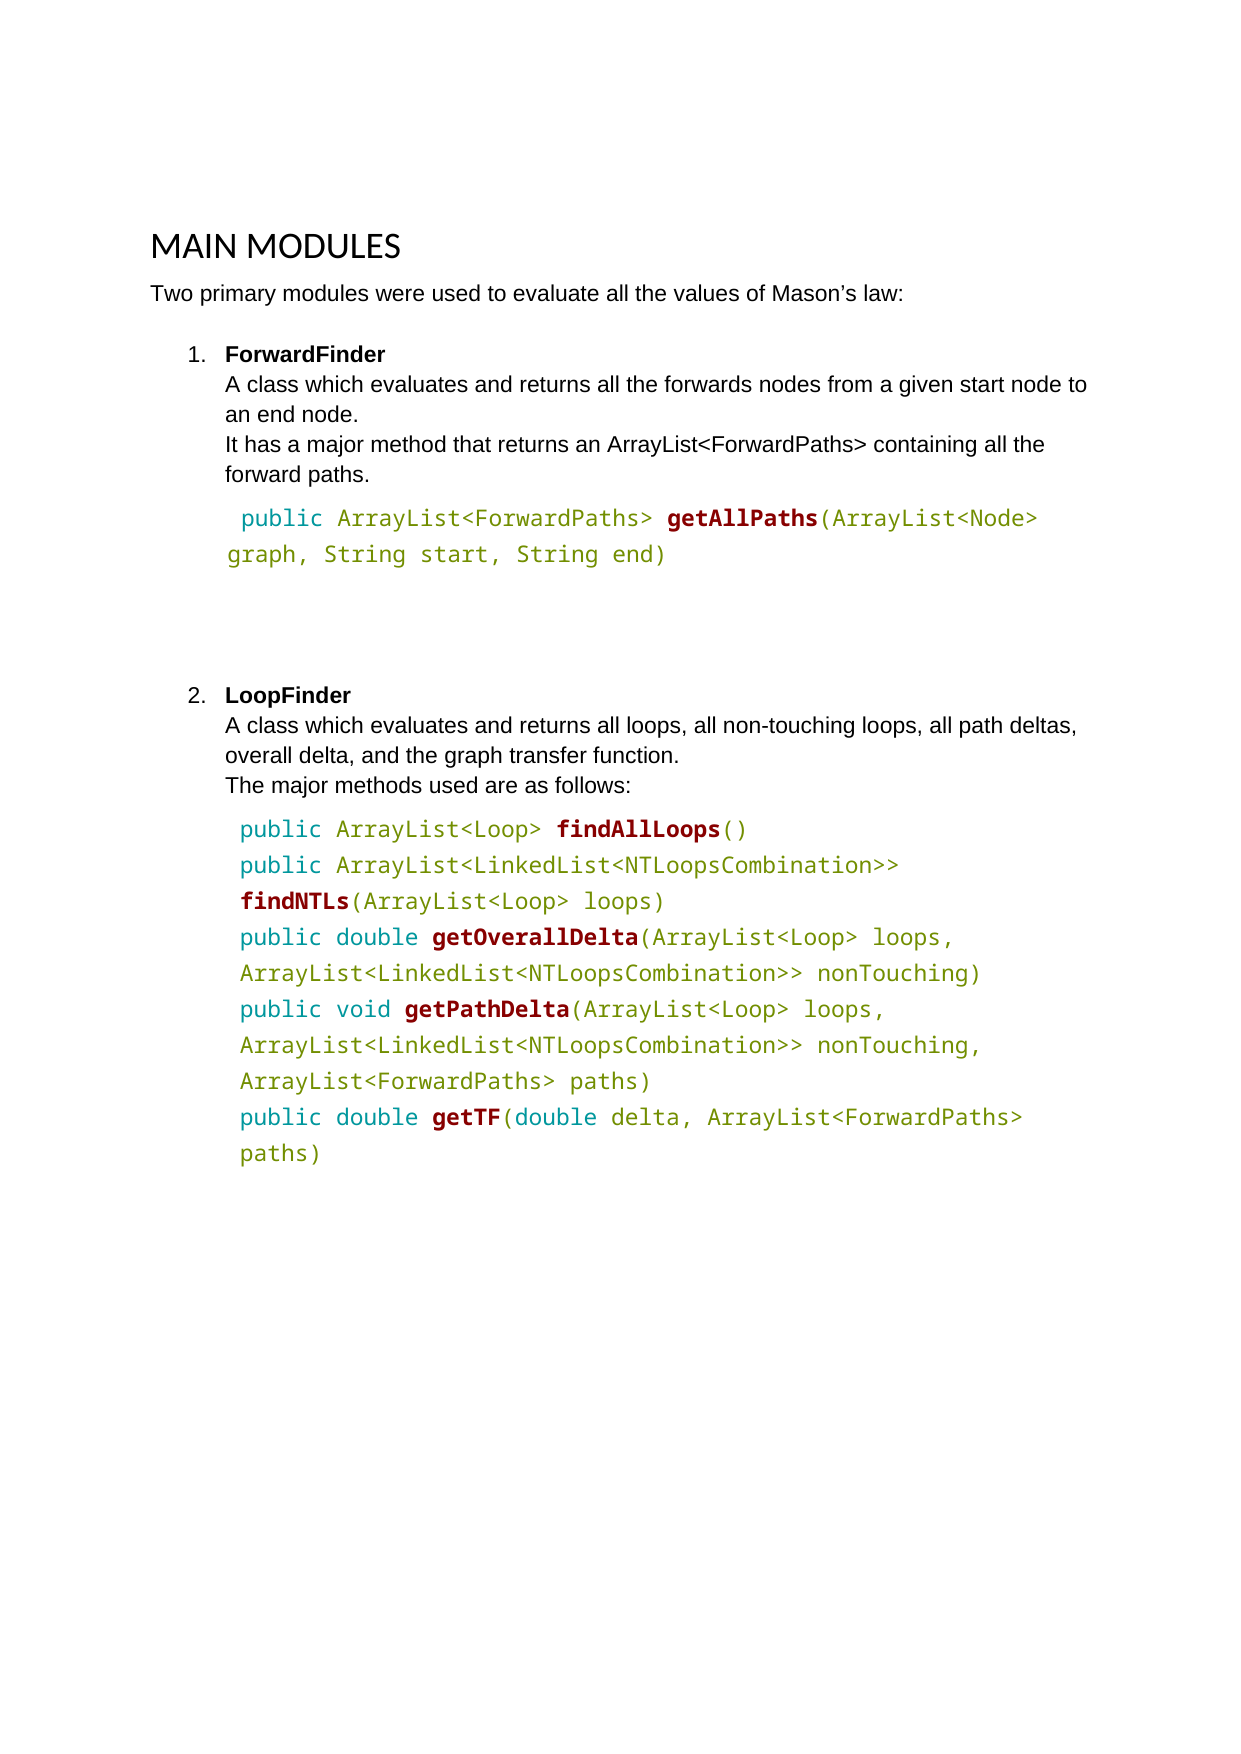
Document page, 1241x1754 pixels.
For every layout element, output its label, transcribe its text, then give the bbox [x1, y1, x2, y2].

list LoopFinder A class which evaluates and returns all loops, all non-touching loops, all path deltas, overall delta, and the graph transfer function. [187, 682, 1090, 768]
subtitle MAIN MODULES [150, 222, 1090, 268]
table_header public ArrayList<Loop> findAllLoops() public ArrayList<LinkedList<NTLoopsCombination>> findNTLs(ArrayList<Loop> loops) public double getOverallDelta(ArrayList<Loop> loops, ArrayList<LinkedList<NTLoopsCombination>> nonTouching) public void getPathDelta(ArrayList<Loop> loops, ArrayList<LinkedList<NTLoopsCombination>> nonTouching, ArrayList<ForwardPaths> paths) public double getTF(double delta, ArrayList<ForwardPaths> paths) [229, 803, 1099, 1573]
table_header public ArrayList<ForwardPaths> getAllPaths(ArrayList<Node> graph, String start, String end) [217, 492, 1099, 652]
list ForwardFinder A class which evaluates and returns all the forwards nodes from a given start node to an end node. It has a major method that returns an ArrayList<ForwardPaths> containing all the forward paths. [187, 341, 1090, 488]
text The major methods used are as follows: [225, 772, 1090, 799]
text Two primary modules were used to evaluate all the values of Mason’s law: [150, 280, 1090, 307]
